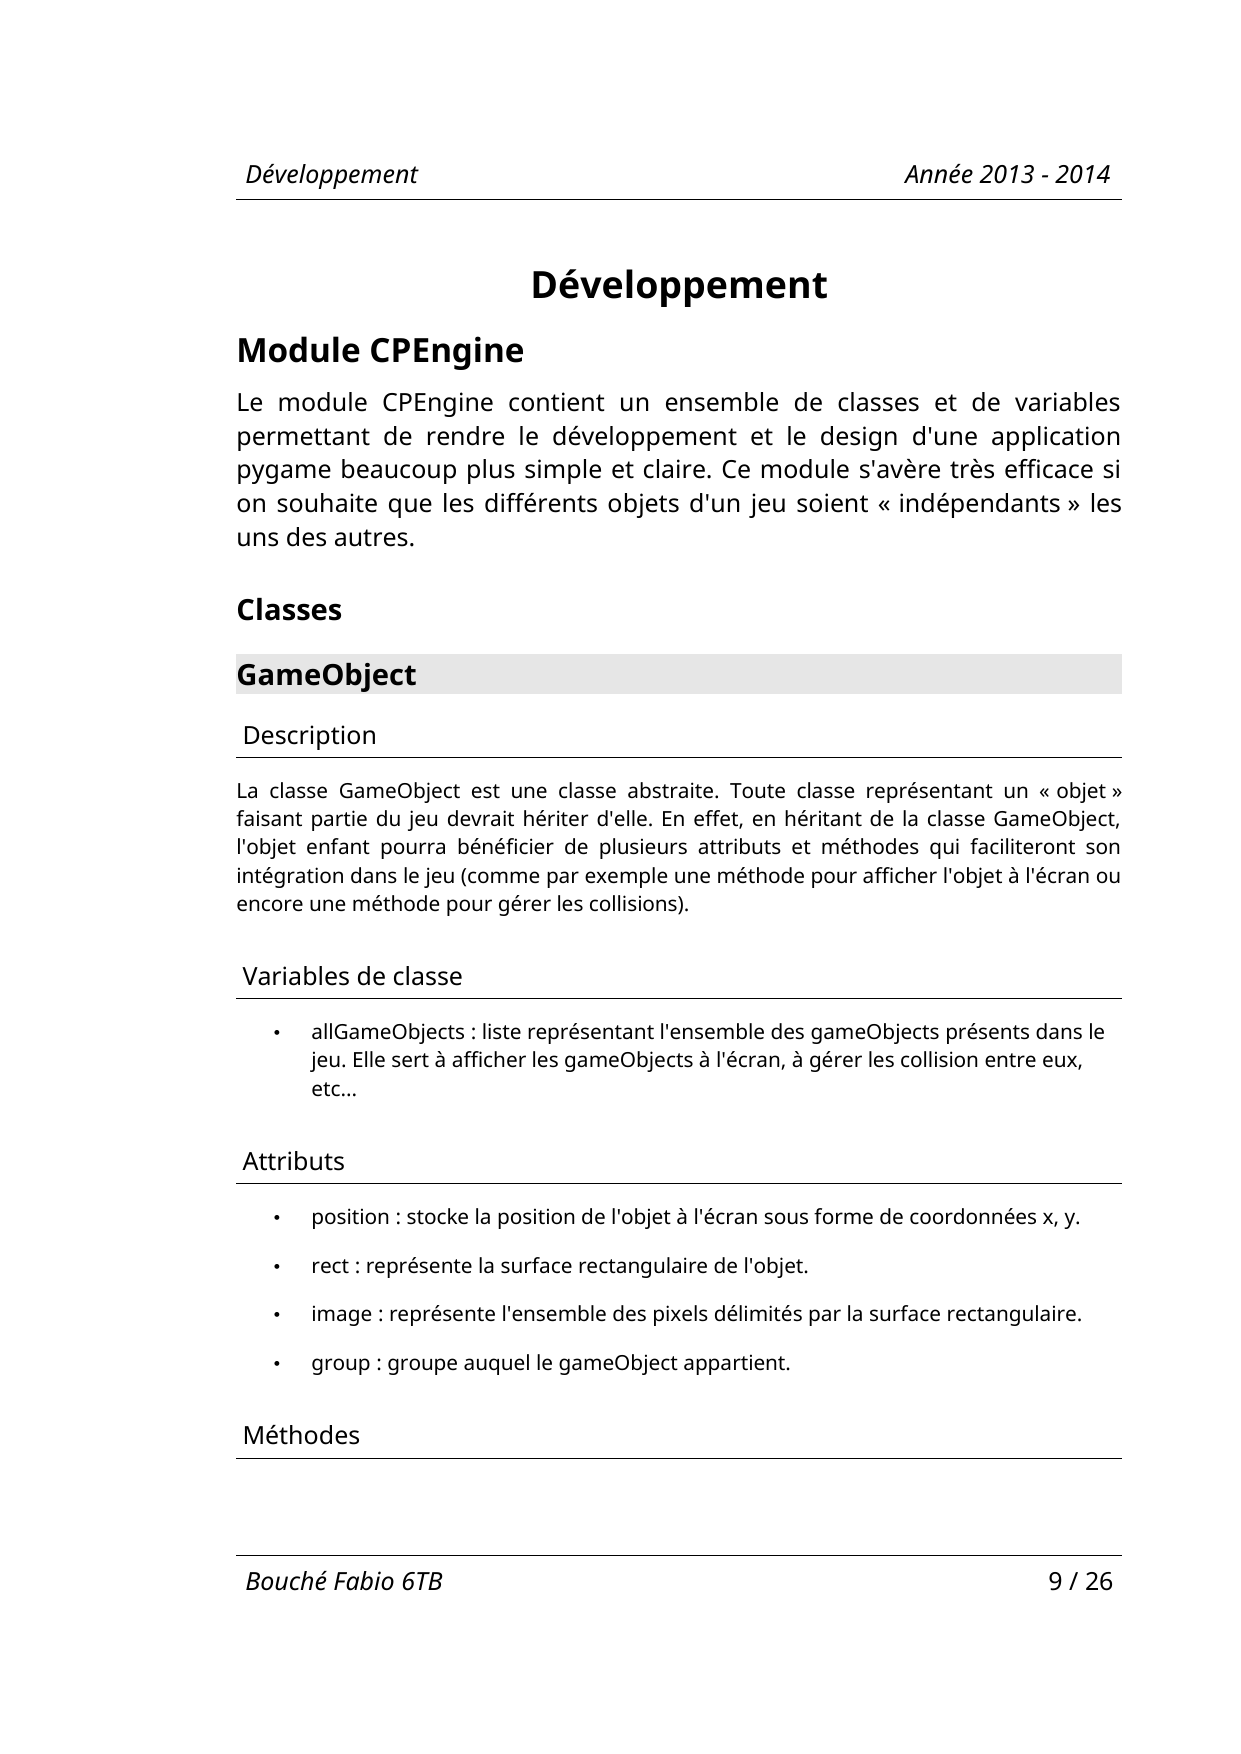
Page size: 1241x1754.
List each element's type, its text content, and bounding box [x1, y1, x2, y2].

list position : stocke la position de l'objet à l'écran sous forme de coordonnées x, y. [274, 1202, 1122, 1230]
subtitle Module CPEngine [236, 327, 1122, 372]
text Le module CPEngine contient un ensemble de classes et de variables permettant de rendre le développement et le design d'une application pygame beaucoup plus simple et claire. Ce module s'avère très efficace si on souhaite que les différents objets d'un jeu soient « indépendants » les uns des autres. [236, 384, 1122, 554]
list rect : représente la surface rectangulaire de l'objet. [274, 1251, 1122, 1279]
text Méthodes [236, 1412, 1122, 1458]
subtitle Développement [236, 258, 1122, 309]
list allGameObjects : liste représentant l'ensemble des gameObjects présents dans le jeu. Elle sert à afficher les gameObjects à l'écran, à gérer les collision entre eux, etc... [274, 1017, 1122, 1102]
text La classe GameObject est une classe abstraite. Toute classe représentant un « objet » faisant partie du jeu devrait hériter d'elle. En effet, en héritant de la classe GameObject, l'objet enfant pourra bénéficier de plusieurs attributs et méthodes qui faciliteront son intégration dans le jeu (comme par exemple une méthode pour afficher l'objet à l'écran ou encore une méthode pour gérer les collisions). [236, 776, 1122, 917]
text Description [236, 711, 1122, 757]
text Variables de classe [236, 953, 1122, 998]
subtitle Classes [236, 589, 1122, 629]
list group : groupe auquel le gameObject appartient. [274, 1348, 1122, 1377]
text Attributs [236, 1137, 1122, 1183]
list image : représente l'ensemble des pixels délimités par la surface rectangulaire. [274, 1299, 1122, 1328]
subtitle GameObject [236, 654, 1122, 694]
